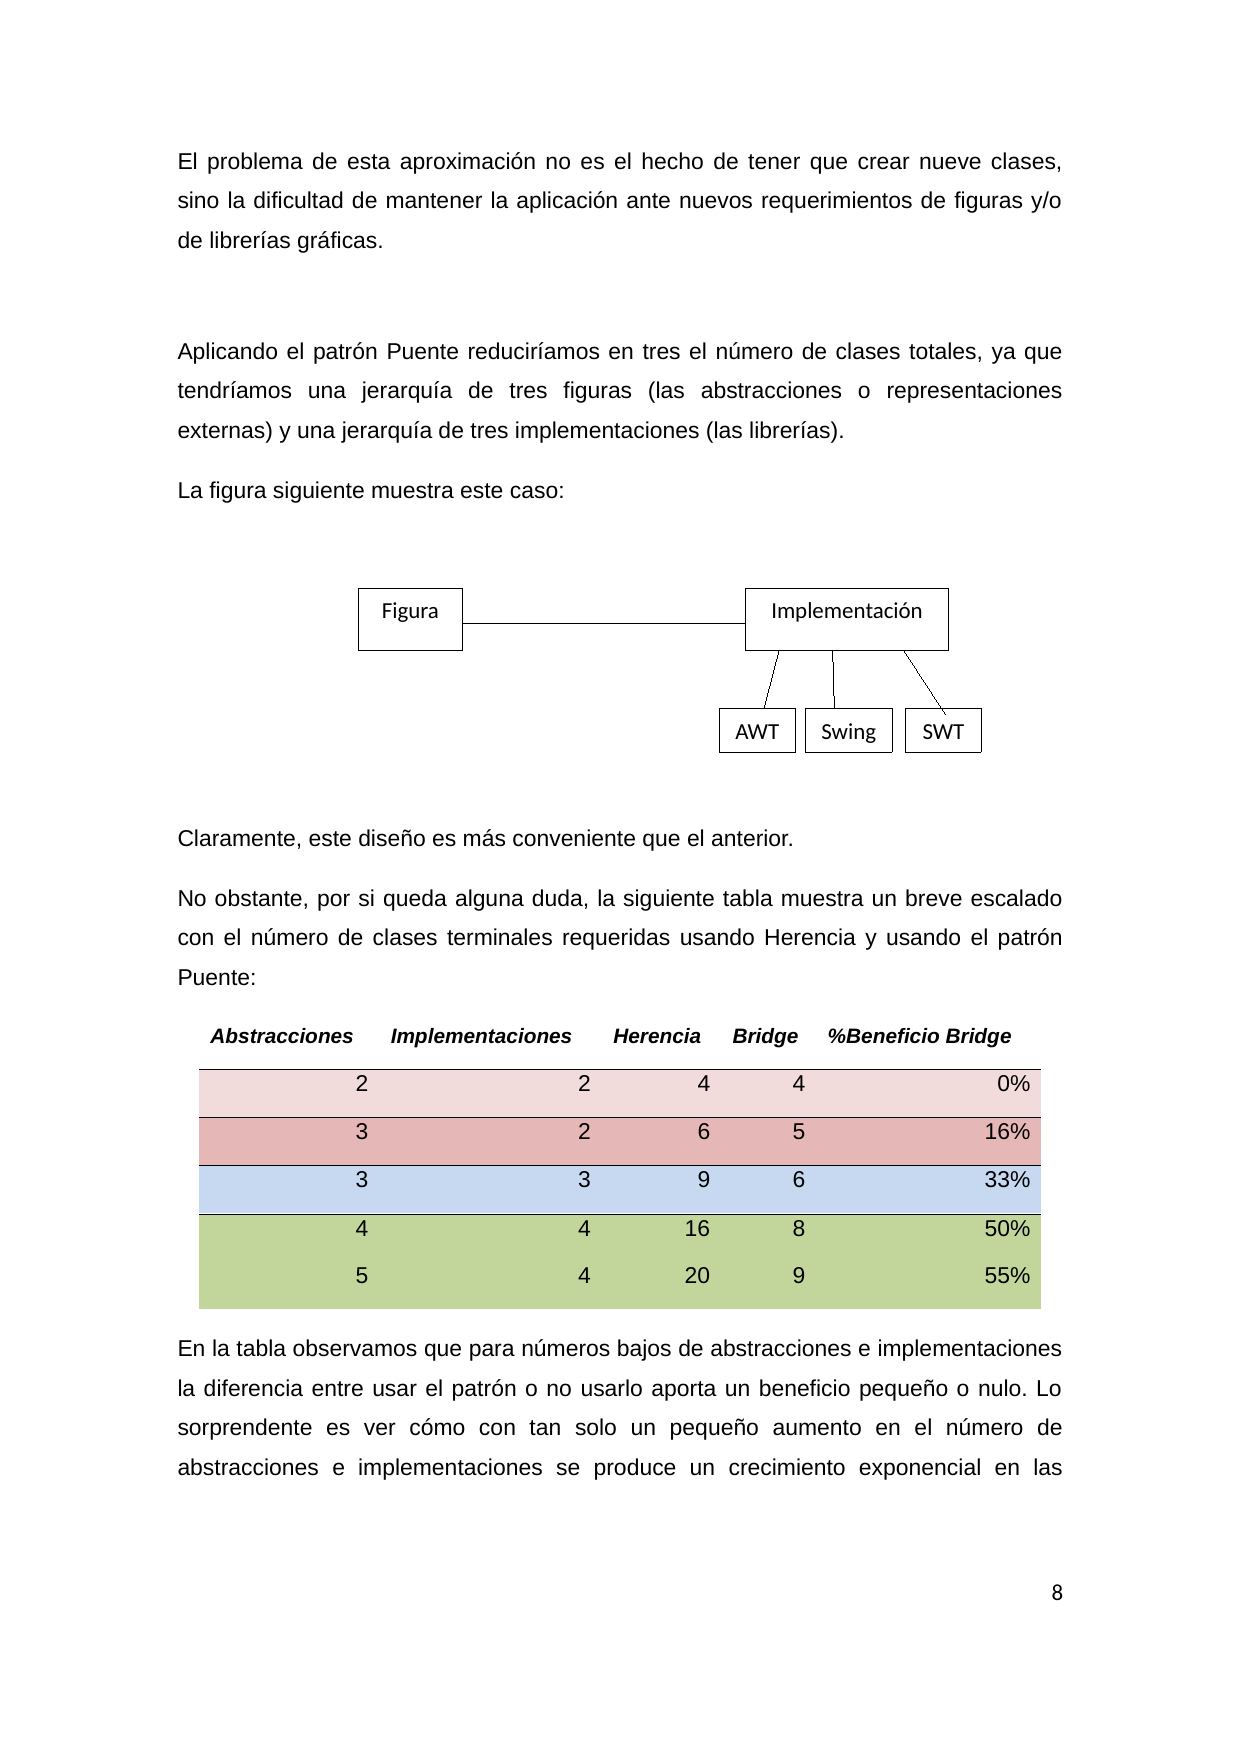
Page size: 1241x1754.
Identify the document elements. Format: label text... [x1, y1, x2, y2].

text El problema de esta aproximación no es el hecho de tener que crear nueve clases, sino la dificultad de mantener la aplicación ante nuevos requerimientos de figuras y/o de librerías gráficas. [177, 148, 1063, 253]
table_cell 4 [721, 1070, 816, 1117]
table_header Herencia [602, 1024, 721, 1069]
table_cell 2 [199, 1070, 379, 1117]
text Implementación [754, 596, 939, 624]
text La figura siguiente muestra este caso: [177, 477, 1063, 503]
table_cell 55% [816, 1262, 1041, 1309]
table_cell 9 [721, 1262, 816, 1309]
table_cell 16 [602, 1215, 721, 1262]
text SWT [914, 717, 972, 743]
table_header Bridge [721, 1024, 816, 1069]
text En la tabla observamos que para números bajos de abstracciones e implementaciones la diferencia entre usar el patrón o no usarlo aporta un beneficio pequeño o nulo. Lo sorprendente es ver cómo con tan solo un pequeño aumento en el número de abstracciones e implementaciones se produce un crecimiento exponencial en las [177, 1335, 1063, 1480]
table_cell 50% [816, 1215, 1041, 1262]
table_cell 3 [199, 1118, 379, 1165]
text No obstante, por si queda alguna duda, la siguiente tabla muestra un breve escalado con el número de clases terminales requeridas usando Herencia y usando el patrón Puente: [177, 885, 1063, 990]
table_cell 4 [199, 1215, 379, 1262]
table_cell 5 [199, 1262, 379, 1309]
table_cell 2 [379, 1118, 602, 1165]
text AWT [728, 717, 787, 743]
table_cell 16% [816, 1118, 1041, 1165]
table_cell 2 [379, 1070, 602, 1117]
table_cell 0% [816, 1070, 1041, 1117]
text Aplicando el patrón Puente reduciríamos en tres el número de clases totales, ya que tendríamos una jerarquía de tres figuras (las abstracciones o representaciones externas) y una jerarquía de tres implementaciones (las librerías). [177, 338, 1063, 443]
table_cell 4 [379, 1262, 602, 1309]
table_header Implementaciones [379, 1024, 602, 1069]
table_cell 20 [602, 1262, 721, 1309]
text Figura [367, 596, 453, 624]
text Swing [814, 717, 883, 743]
table_cell 6 [721, 1166, 816, 1213]
table_cell 4 [379, 1215, 602, 1262]
text Claramente, este diseño es más conveniente que el anterior. [177, 824, 1063, 851]
table_cell 3 [199, 1166, 379, 1213]
table_cell 4 [602, 1070, 721, 1117]
table_cell 9 [602, 1166, 721, 1213]
table_header Abstracciones [199, 1024, 379, 1069]
table_cell 3 [379, 1166, 602, 1213]
table_cell 6 [602, 1118, 721, 1165]
table_cell 5 [721, 1118, 816, 1165]
table_header %Beneficio Bridge [816, 1024, 1041, 1069]
table_cell 8 [721, 1215, 816, 1262]
table_cell 33% [816, 1166, 1041, 1213]
